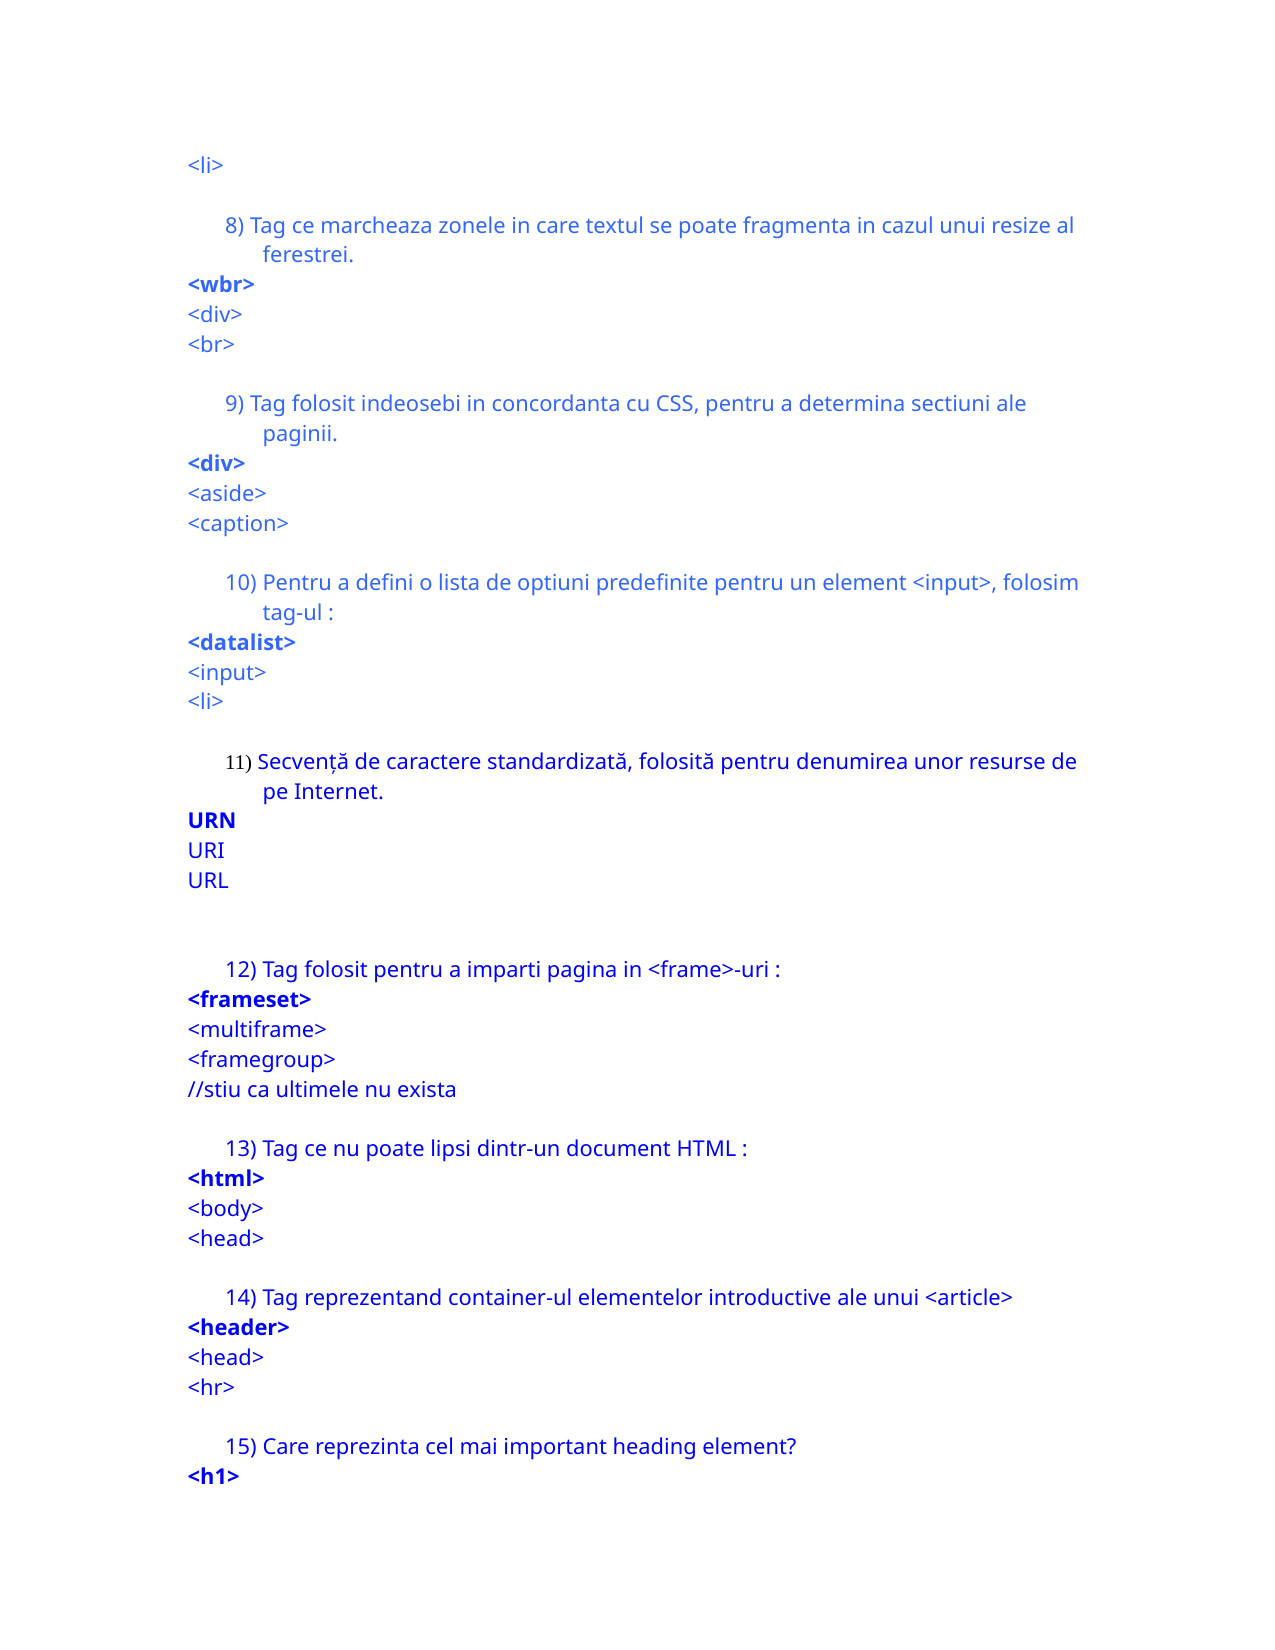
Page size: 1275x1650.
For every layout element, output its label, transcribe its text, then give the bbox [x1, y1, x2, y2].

list Care reprezinta cel mai important heading element? [225, 1431, 1087, 1461]
list Tag ce nu poate lipsi dintr-un document HTML : [225, 1133, 1087, 1163]
text <datalist> [187, 627, 1087, 656]
text <br> [187, 329, 1087, 358]
text <head> [187, 1342, 1087, 1371]
text <head> [187, 1222, 1087, 1252]
list Tag reprezentand container-ul elementelor introductive ale unui <article> [225, 1282, 1087, 1312]
text <header> [187, 1312, 1087, 1342]
text URL [187, 865, 1087, 895]
text <caption> [187, 507, 1087, 537]
text <html> [187, 1163, 1087, 1193]
text URI [187, 835, 1087, 865]
text <hr> [187, 1371, 1087, 1401]
text <body> [187, 1193, 1087, 1222]
text <frameset> [187, 984, 1087, 1014]
list Tag ce marcheaza zonele in care textul se poate fragmenta in cazul unui resize al ferestrei. [225, 209, 1087, 269]
text <framegroup> [187, 1044, 1087, 1073]
text <aside> [187, 478, 1087, 507]
text <li> [187, 686, 1087, 716]
list Pentru a defini o lista de optiuni predefinite pentru un element <input>, folosim tag-ul : [225, 567, 1087, 627]
text <div> [187, 299, 1087, 329]
text <h1> [187, 1461, 1087, 1491]
text //stiu ca ultimele nu exista [187, 1073, 1087, 1103]
list Tag folosit indeosebi in concordanta cu CSS, pentru a determina sectiuni ale paginii. [225, 388, 1087, 448]
text <div> [187, 448, 1087, 478]
text URN [187, 805, 1087, 835]
text <input> [187, 656, 1087, 686]
list Tag folosit pentru a imparti pagina in <frame>-uri : [225, 954, 1087, 984]
text <multiframe> [187, 1014, 1087, 1044]
list Secvență de caractere standardizată, folosită pentru denumirea unor resurse de pe Internet. [225, 746, 1087, 805]
text <wbr> [187, 269, 1087, 299]
text <li> [187, 150, 1087, 180]
